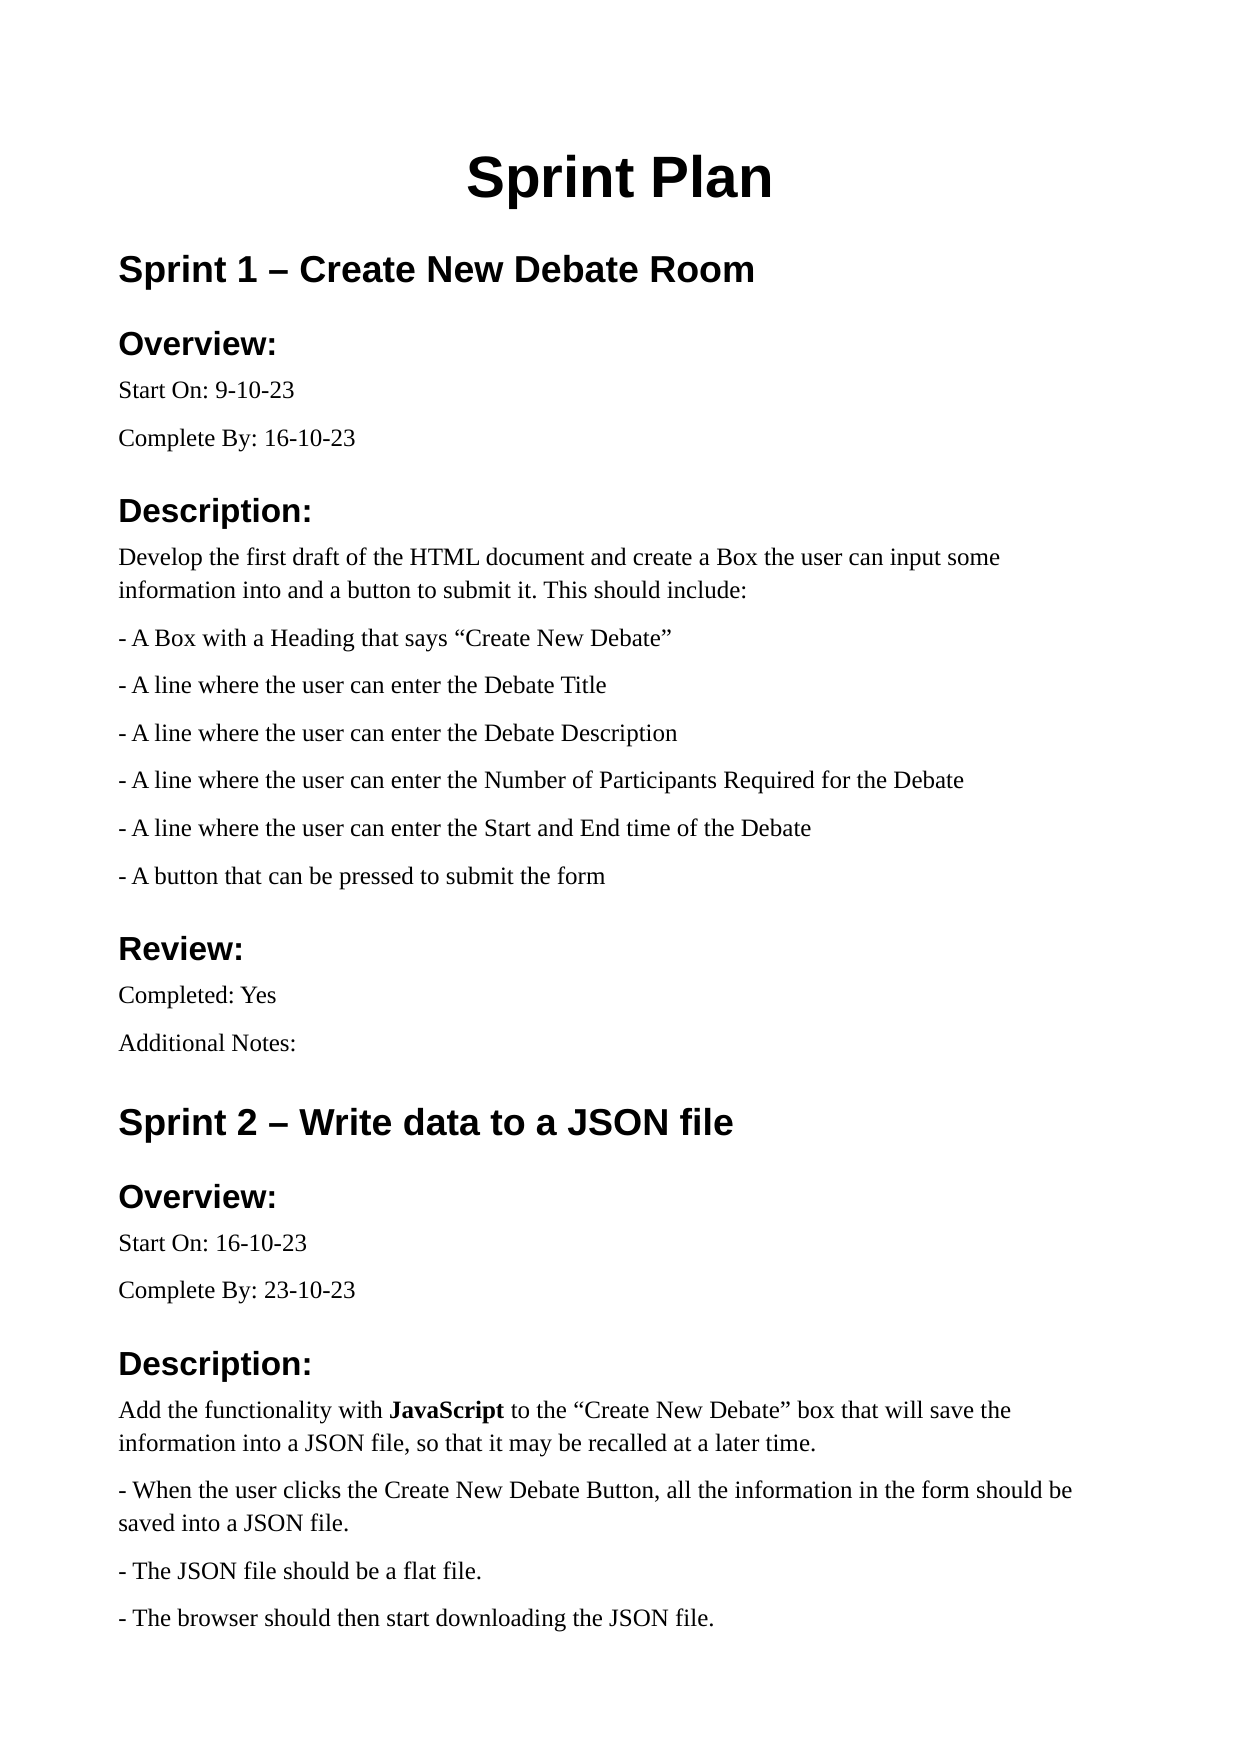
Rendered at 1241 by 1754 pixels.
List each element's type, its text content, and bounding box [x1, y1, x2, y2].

text - The browser should then start downloading the JSON file. [118, 1603, 1122, 1632]
text - A line where the user can enter the Debate Title [118, 670, 1122, 699]
text - The JSON file should be a flat file. [118, 1556, 1122, 1585]
text Completed: Yes [118, 980, 1122, 1009]
subtitle Overview: [118, 324, 1122, 363]
subtitle Description: [118, 1344, 1122, 1382]
text - A line where the user can enter the Number of Participants Required for the Debate [118, 766, 1122, 794]
text Complete By: 16-10-23 [118, 423, 1122, 451]
subtitle Overview: [118, 1177, 1122, 1215]
text Additional Notes: [118, 1028, 1122, 1056]
text Start On: 16-10-23 [118, 1228, 1122, 1256]
text Develop the first draft of the HTML document and create a Box the user can input some information into and a button to submit it. This should include: [118, 542, 1122, 604]
text Complete By: 23-10-23 [118, 1275, 1122, 1304]
text Add the functionality with JavaScript to the “Create New Debate” box that will save the information into a JSON file, so that it may be recalled at a later time. [118, 1395, 1122, 1456]
text - A line where the user can enter the Start and End time of the Debate [118, 813, 1122, 842]
subtitle Sprint 1 – Create New Debate Room [118, 248, 1122, 291]
text - A button that can be pressed to submit the form [118, 861, 1122, 889]
subtitle Description: [118, 491, 1122, 529]
title Sprint Plan [118, 143, 1122, 210]
text - A line where the user can enter the Debate Description [118, 718, 1122, 747]
text - When the user clicks the Create New Debate Button, all the information in the form should be saved into a JSON file. [118, 1475, 1122, 1537]
text - A Box with a Heading that says “Create New Debate” [118, 623, 1122, 651]
subtitle Review: [118, 929, 1122, 968]
text Start On: 9-10-23 [118, 375, 1122, 404]
subtitle Sprint 2 – Write data to a JSON file [118, 1100, 1122, 1143]
